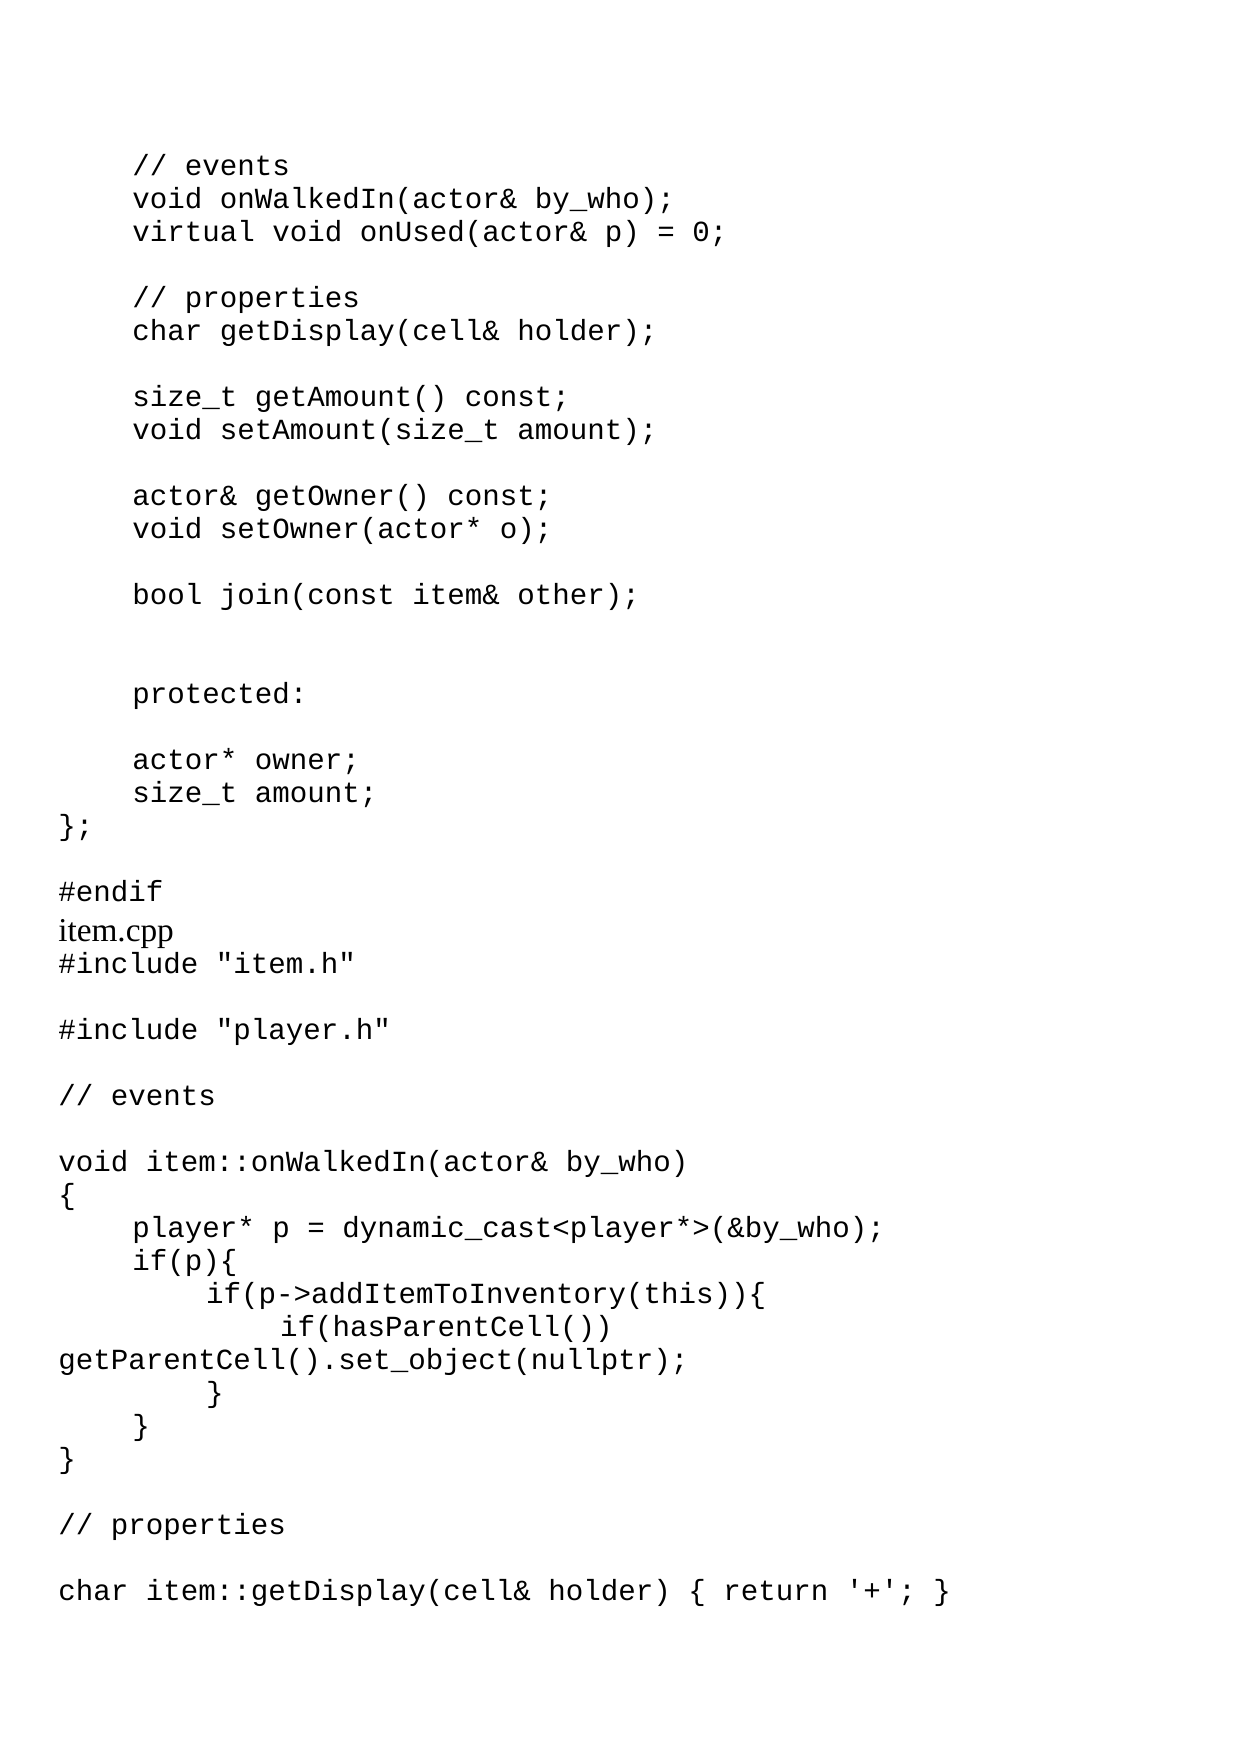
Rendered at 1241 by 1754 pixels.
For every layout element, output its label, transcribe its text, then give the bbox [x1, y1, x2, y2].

text protected: [58, 679, 1122, 712]
text // events [58, 151, 1122, 184]
text #include "item.h" [58, 949, 1122, 982]
text // properties [58, 1510, 1122, 1543]
text if(hasParentCell()) getParentCell().set_object(nullptr); [58, 1312, 1122, 1378]
text char getDisplay(cell& holder); [58, 316, 1122, 349]
text virtual void onUsed(actor& p) = 0; [58, 217, 1122, 250]
text #endif [58, 878, 1122, 911]
text if(p->addItemToInventory(this)){ [58, 1279, 1122, 1312]
text size_t getAmount() const; [58, 382, 1122, 415]
text player* p = dynamic_cast<player*>(&by_who); [58, 1213, 1122, 1246]
text // properties [58, 283, 1122, 316]
text } [58, 1411, 1122, 1444]
text item.cpp [58, 911, 1122, 949]
text void onWalkedIn(actor& by_who); [58, 184, 1122, 217]
text } [58, 1444, 1122, 1477]
text void item::onWalkedIn(actor& by_who) [58, 1147, 1122, 1180]
text if(p){ [58, 1246, 1122, 1279]
text actor* owner; [58, 746, 1122, 778]
text size_t amount; [58, 778, 1122, 812]
text } [58, 1378, 1122, 1411]
text void setAmount(size_t amount); [58, 415, 1122, 448]
text { [58, 1180, 1122, 1213]
text }; [58, 812, 1122, 844]
text bool join(const item& other); [58, 580, 1122, 613]
text actor& getOwner() const; [58, 481, 1122, 514]
text // events [58, 1081, 1122, 1114]
text char item::getDisplay(cell& holder) { return '+'; } [58, 1576, 1122, 1609]
text #include "player.h" [58, 1015, 1122, 1048]
text void setOwner(actor* o); [58, 514, 1122, 547]
